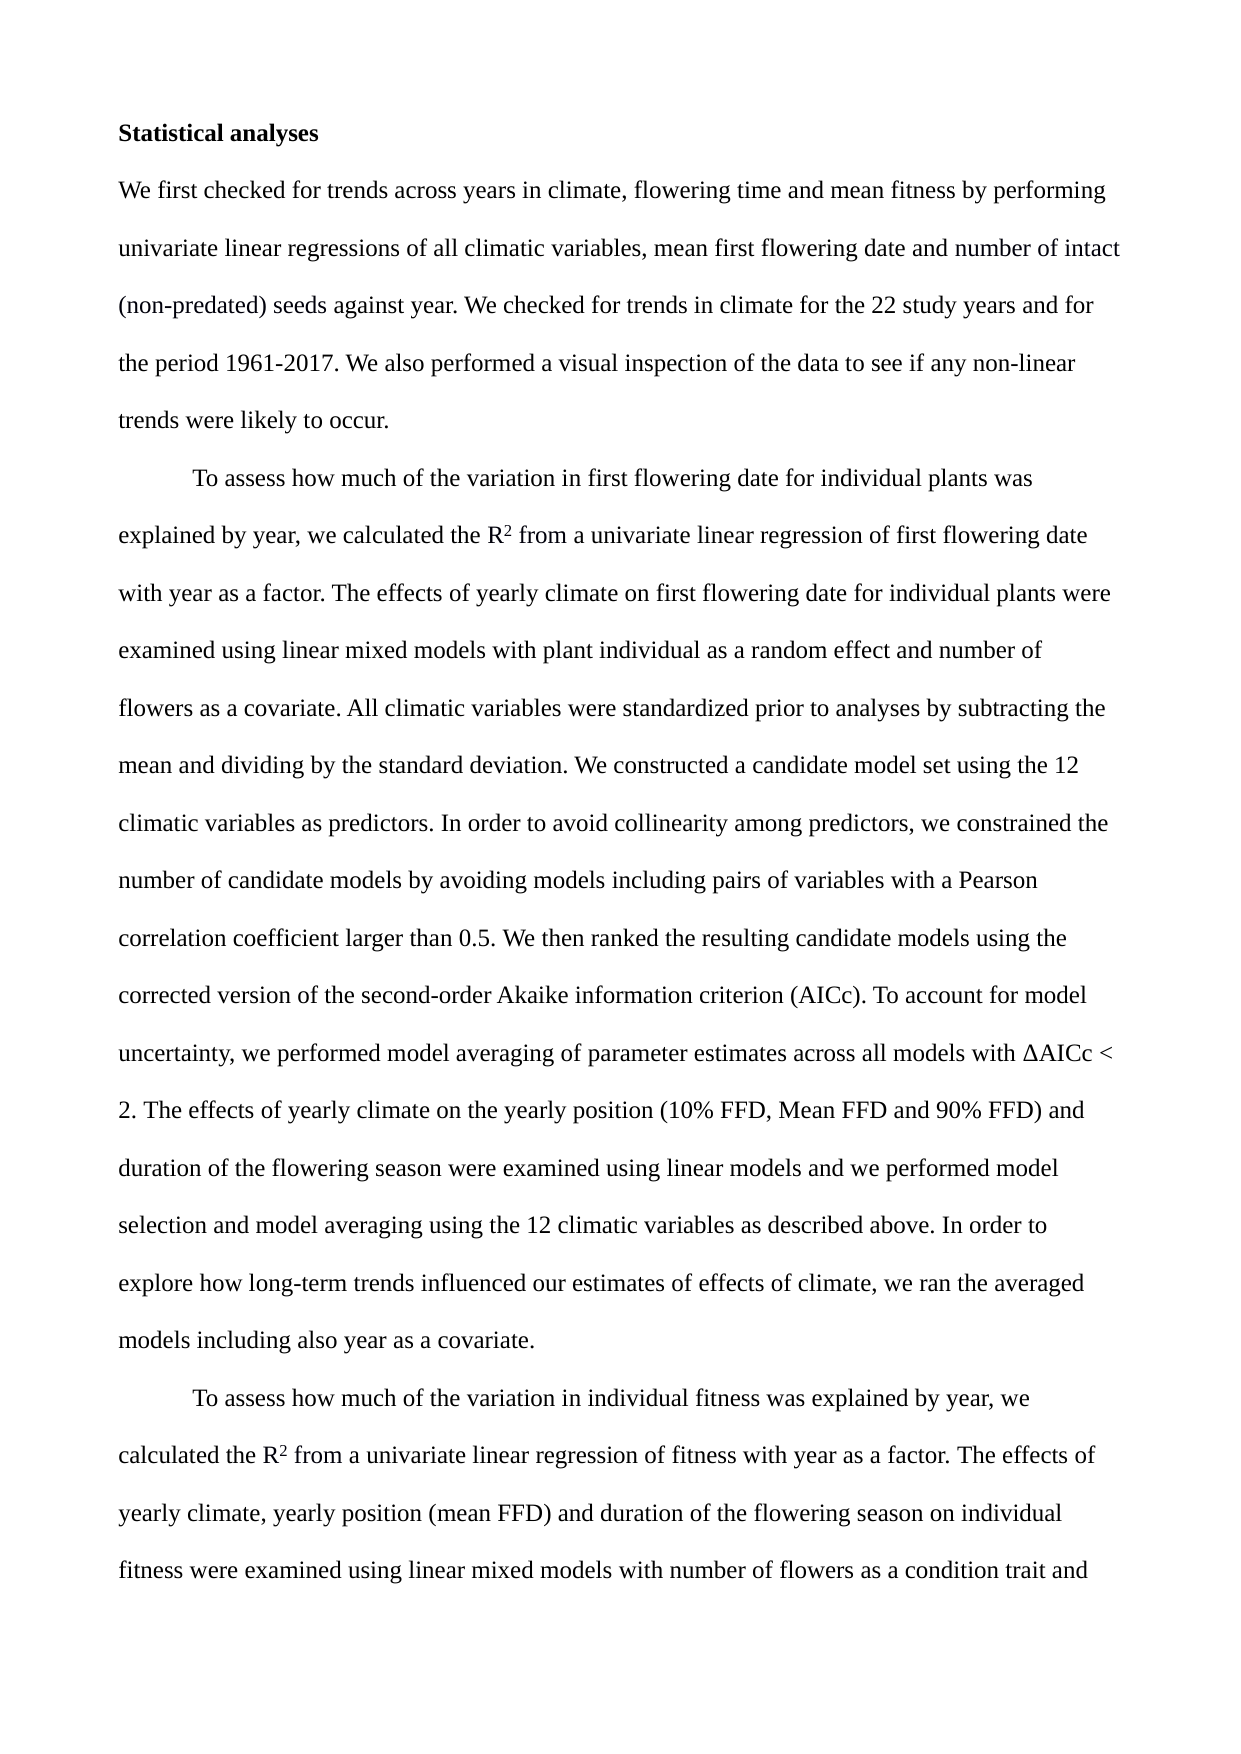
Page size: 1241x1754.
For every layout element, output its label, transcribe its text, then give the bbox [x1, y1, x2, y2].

text To assess how much of the variation in first flowering date for individual plants was explained by year, we calculated the R2 from a univariate linear regression of first flowering date with year as a factor. The effects of yearly climate on first flowering date for individual plants were examined using linear mixed models with plant individual as a random effect and number of flowers as a covariate. All climatic variables were standardized prior to analyses by subtracting the mean and dividing by the standard deviation. We constructed a candidate model set using the 12 climatic variables as predictors. In order to avoid collinearity among predictors, we constrained the number of candidate models by avoiding models including pairs of variables with a Pearson correlation coefficient larger than 0.5. We then ranked the resulting candidate models using the corrected version of the second-order Akaike information criterion (AICc). To account for model uncertainty, we performed model averaging of parameter estimates across all models with ΔAICc < 2. The effects of yearly climate on the yearly position (10% FFD, Mean FFD and 90% FFD) and duration of the flowering season were examined using linear models and we performed model selection and model averaging using the 12 climatic variables as described above. In order to explore how long-term trends influenced our estimates of effects of climate, we ran the averaged models including also year as a covariate. [118, 463, 1122, 1354]
text We first checked for trends across years in climate, flowering time and mean fitness by performing univariate linear regressions of all climatic variables, mean first flowering date and number of intact (non-predated) seeds against year. We checked for trends in climate for the 22 study years and for the period 1961-2017. We also performed a visual inspection of the data to see if any non-linear trends were likely to occur. [118, 176, 1122, 434]
text Statistical analyses [118, 118, 1122, 147]
text To assess how much of the variation in individual fitness was explained by year, we calculated the R2 from a univariate linear regression of fitness with year as a factor. The effects of yearly climate, yearly position (mean FFD) and duration of the flowering season on individual fitness were examined using linear mixed models with number of flowers as a condition trait and [118, 1383, 1122, 1584]
